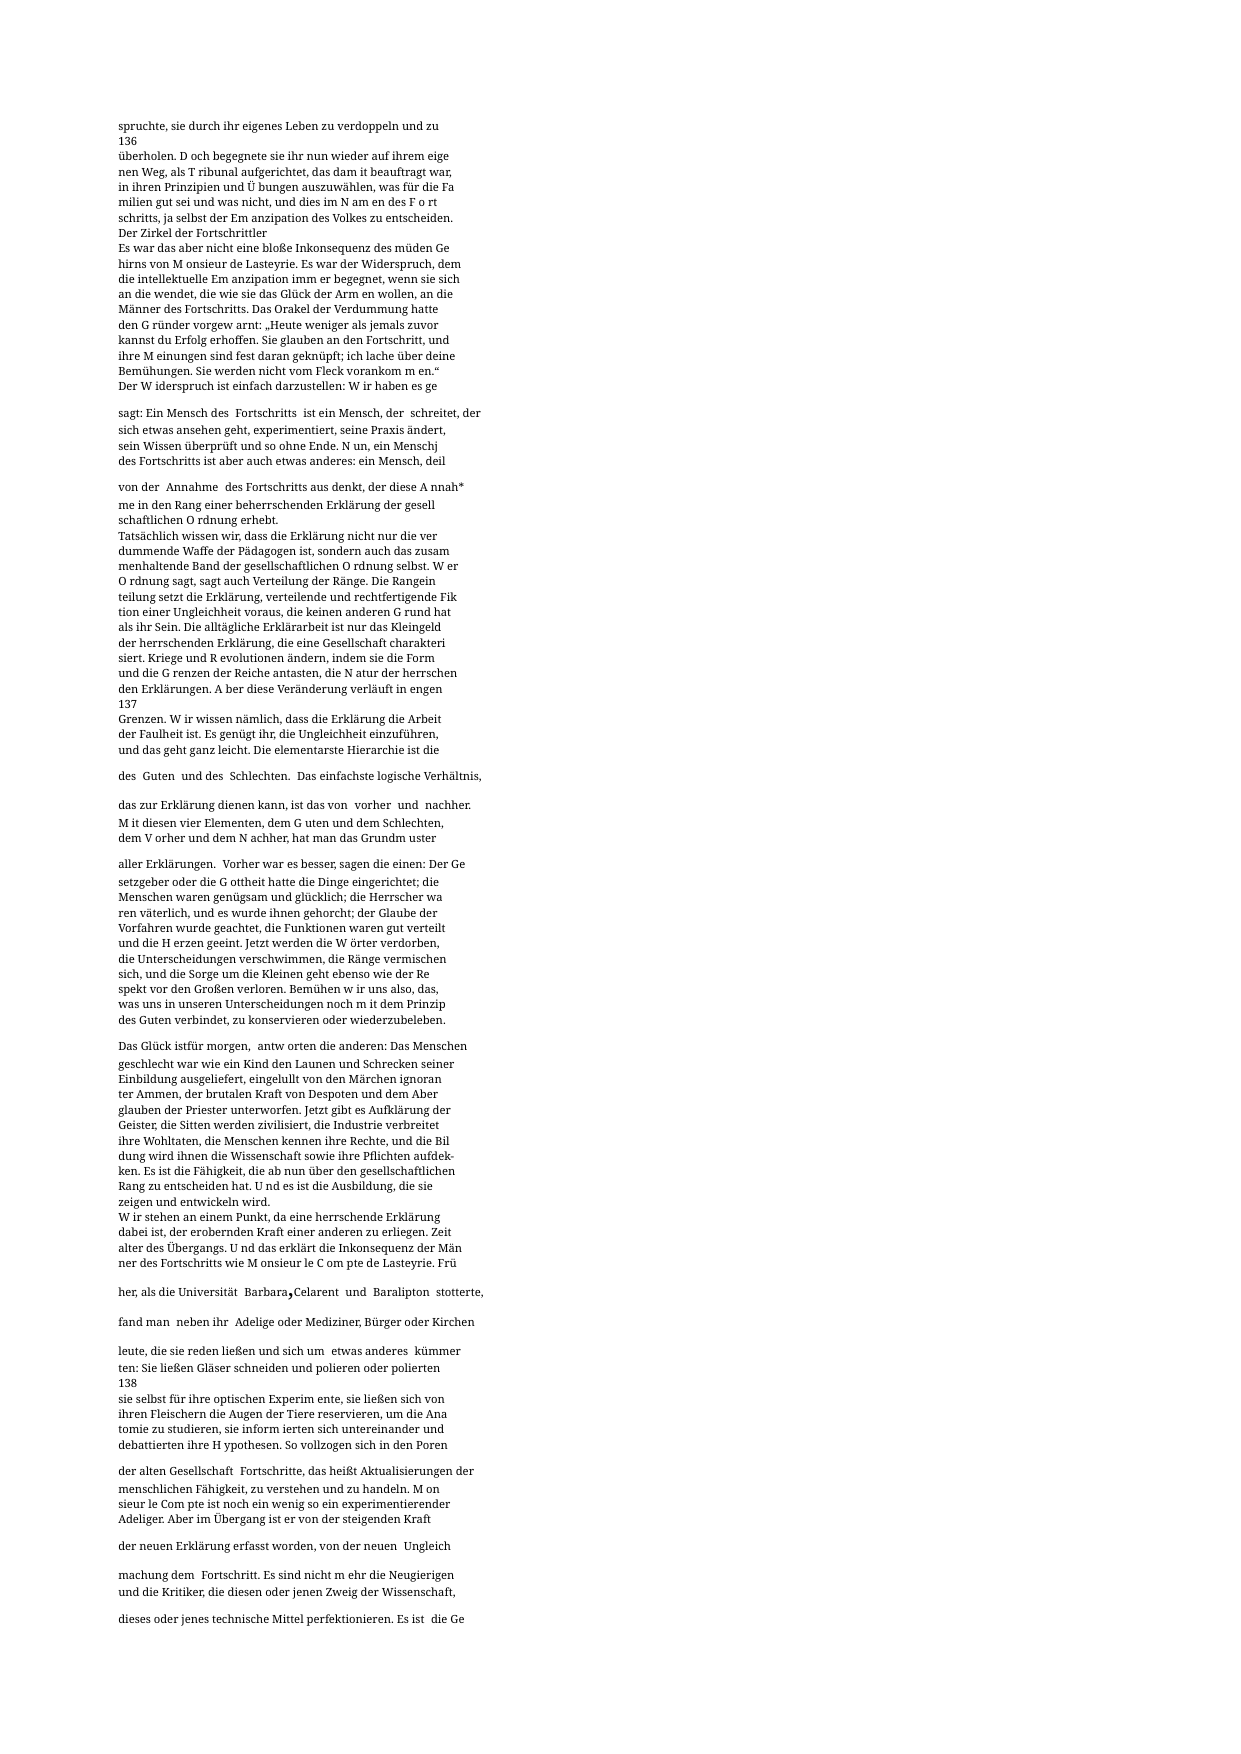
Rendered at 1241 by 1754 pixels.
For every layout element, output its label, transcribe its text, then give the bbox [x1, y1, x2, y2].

text überholen. D och begegnete sie ihr nun wieder auf ihrem eige nen Weg, als T ribunal aufgerichtet, das dam it beauftragt war, in ihren Prinzipien und Ü bungen auszuwählen, was für die Fa milien gut sei und was nicht, und dies im N am en des F o rt schritts, ja selbst der Em anzipation des Volkes zu entscheiden. Der Zirkel der Fortschrittler Es war das aber nicht eine bloße Inkonsequenz des müden Ge hirns von M onsieur de Lasteyrie. Es war der Widerspruch, dem die intellektuelle Em anzipation imm er begegnet, wenn sie sich an die wendet, die wie sie das Glück der Arm en wollen, an die Männer des Fortschritts. Das Orakel der Verdummung hatte den G ründer vorgew arnt: „Heute weniger als jemals zuvor kannst du Erfolg erhoffen. Sie glauben an den Fortschritt, und ihre M einungen sind fest daran geknüpft; ich lache über deine Bemühungen. Sie werden nicht vom Fleck vorankom m en.“ Der W iderspruch ist einfach darzustellen: W ir haben es ge sagt: Ein Mensch des Fortschritts ist ein Mensch, der schreitet, der sich etwas ansehen geht, experimentiert, seine Praxis ändert, sein Wissen überprüft und so ohne Ende. N un, ein Menschj des Fortschritts ist aber auch etwas anderes: ein Mensch, deil von der Annahme des Fortschritts aus denkt, der diese A nnah* me in den Rang einer beherrschenden Erklärung der gesell schaftlichen O rdnung erhebt. Tatsächlich wissen wir, dass die Erklärung nicht nur die ver dummende Waffe der Pädagogen ist, sondern auch das zusam menhaltende Band der gesellschaftlichen O rdnung selbst. W er O rdnung sagt, sagt auch Verteilung der Ränge. Die Rangein teilung setzt die Erklärung, verteilende und rechtfertigende Fik tion einer Ungleichheit voraus, die keinen anderen G rund hat als ihr Sein. Die alltägliche Erklärarbeit ist nur das Kleingeld der herrschenden Erklärung, die eine Gesellschaft charakteri siert. Kriege und R evolutionen ändern, indem sie die Form und die G renzen der Reiche antasten, die N atur der herrschen den Erklärungen. A ber diese Veränderung verläuft in engen 137 [118, 149, 1122, 712]
text sie selbst für ihre optischen Experim ente, sie ließen sich von ihren Fleischern die Augen der Tiere reservieren, um die Ana tomie zu studieren, sie inform ierten sich untereinander und debattierten ihre H ypothesen. So vollzogen sich in den Poren der alten Gesellschaft Fortschritte, das heißt Aktualisierungen der menschlichen Fähigkeit, zu verstehen und zu handeln. M on sieur le Com pte ist noch ein wenig so ein experimentierender Adeliger. Aber im Übergang ist er von der steigenden Kraft der neuen Erklärung erfasst worden, von der neuen Ungleich machung dem Fortschritt. Es sind nicht m ehr die Neugierigen und die Kritiker, die diesen oder jenen Zweig der Wissenschaft, dieses oder jenes technische Mittel perfektionieren. Es ist die Ge [118, 1391, 1122, 1629]
text Grenzen. W ir wissen nämlich, dass die Erklärung die Arbeit der Faulheit ist. Es genügt ihr, die Ungleichheit einzuführen, und das geht ganz leicht. Die elementarste Hierarchie ist die des Guten und des Schlechten. Das einfachste logische Verhältnis, das zur Erklärung dienen kann, ist das von vorher und nachher. M it diesen vier Elementen, dem G uten und dem Schlechten, dem V orher und dem N achher, hat man das Grundm uster aller Erklärungen. Vorher war es besser, sagen die einen: Der Ge setzgeber oder die G ottheit hatte die Dinge eingerichtet; die Menschen waren genügsam und glücklich; die Herrscher wa ren väterlich, und es wurde ihnen gehorcht; der Glaube der Vorfahren wurde geachtet, die Funktionen waren gut verteilt und die H erzen geeint. Jetzt werden die W örter verdorben, die Unterscheidungen verschwimmen, die Ränge vermischen sich, und die Sorge um die Kleinen geht ebenso wie der Re spekt vor den Großen verloren. Bemühen w ir uns also, das, was uns in unseren Unterscheidungen noch m it dem Prinzip des Guten verbindet, zu konservieren oder wiederzubeleben. Das Glück istfür morgen, antw orten die anderen: Das Menschen geschlecht war wie ein Kind den Launen und Schrecken seiner Einbildung ausgeliefert, eingelullt von den Märchen ignoran ter Ammen, der brutalen Kraft von Despoten und dem Aber glauben der Priester unterworfen. Jetzt gibt es Aufklärung der Geister, die Sitten werden zivilisiert, die Industrie verbreitet ihre Wohltaten, die Menschen kennen ihre Rechte, und die Bil dung wird ihnen die Wissenschaft sowie ihre Pflichten aufdek- ken. Es ist die Fähigkeit, die ab nun über den gesellschaftlichen Rang zu entscheiden hat. U nd es ist die Ausbildung, die sie zeigen und entwickeln wird. W ir stehen an einem Punkt, da eine herrschende Erklärung dabei ist, der erobernden Kraft einer anderen zu erliegen. Zeit alter des Übergangs. U nd das erklärt die Inkonsequenz der Män ner des Fortschritts wie M onsieur le C om pte de Lasteyrie. Frü her, als die Universität Barbara,Celarent und Baralipton stotterte, fand man neben ihr Adelige oder Mediziner, Bürger oder Kirchen leute, die sie reden ließen und sich um etwas anderes kümmer ten: Sie ließen Gläser schneiden und polieren oder polierten 138 [118, 712, 1122, 1391]
text spruchte, sie durch ihr eigenes Leben zu verdoppeln und zu 136 [118, 118, 1122, 149]
